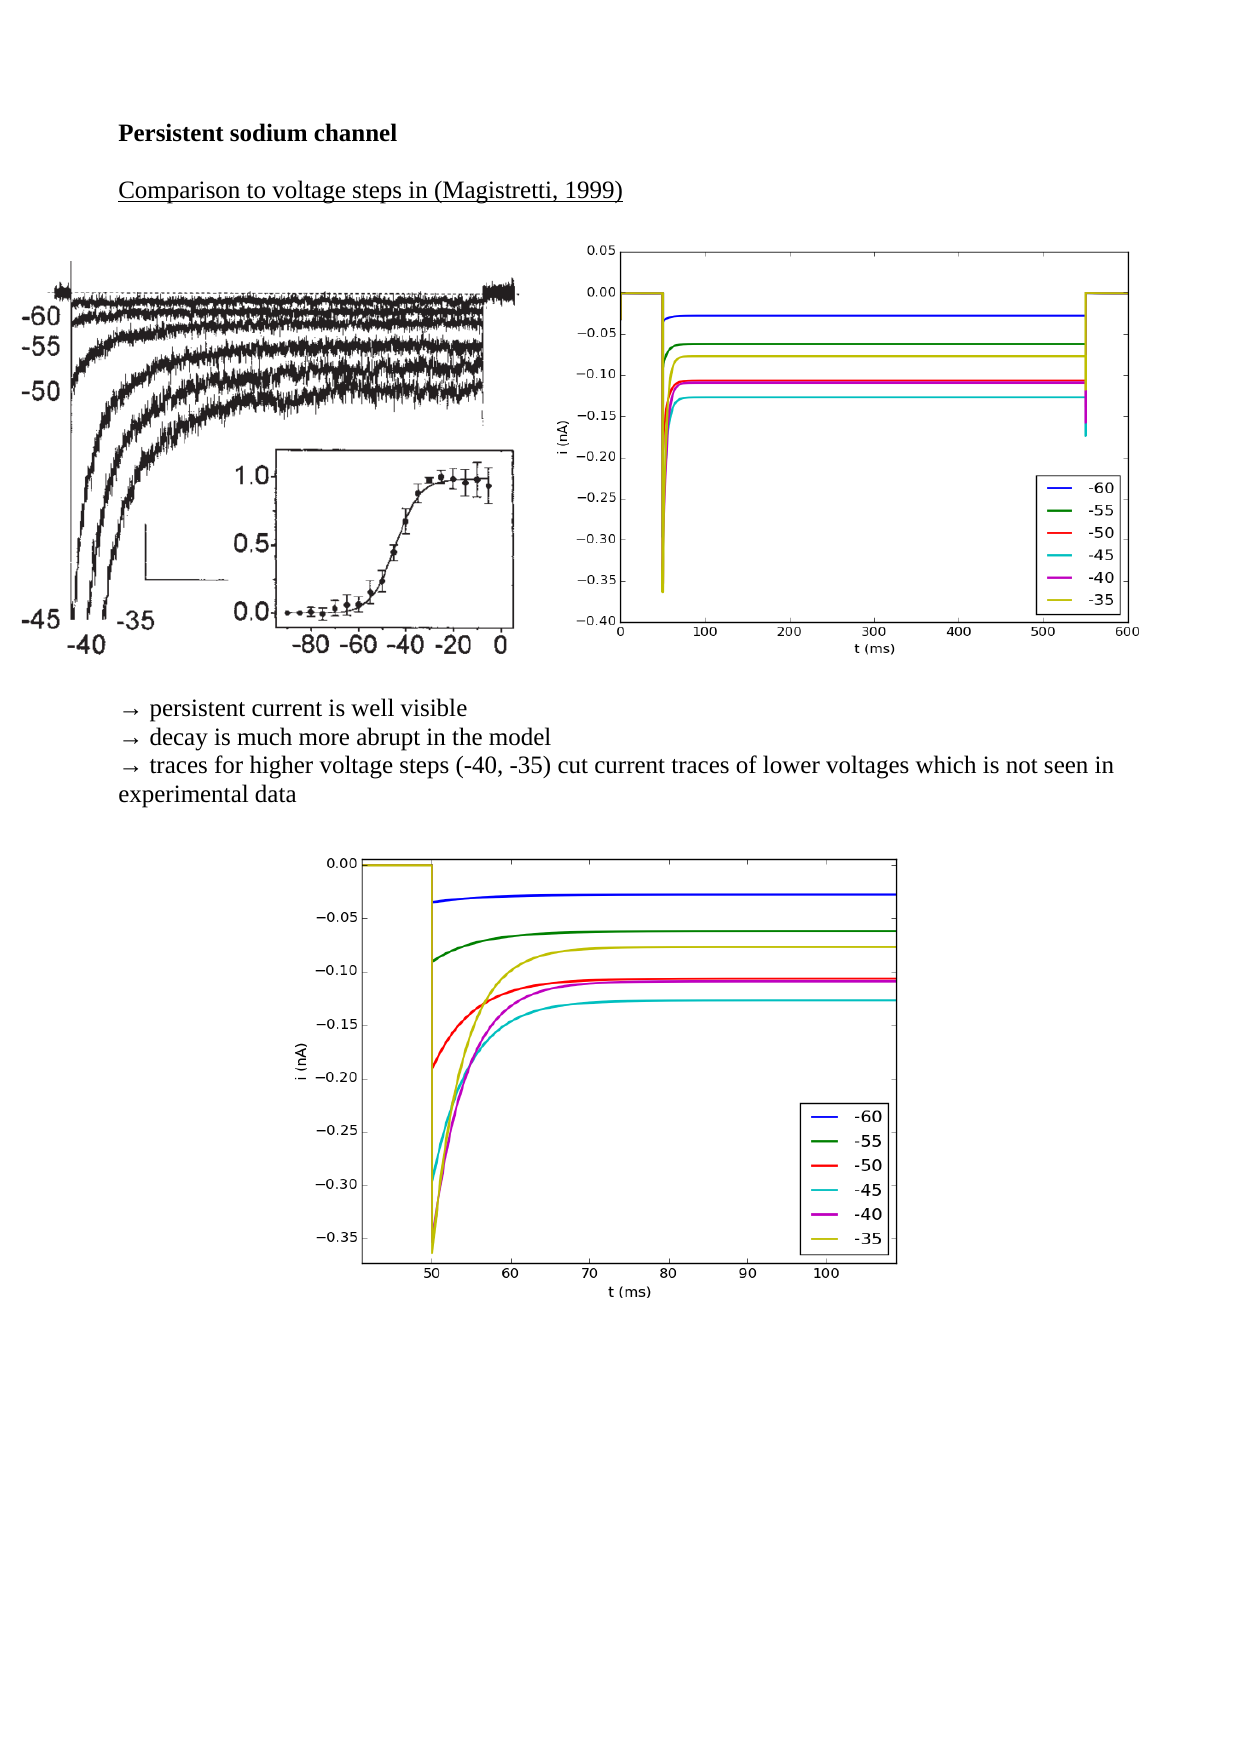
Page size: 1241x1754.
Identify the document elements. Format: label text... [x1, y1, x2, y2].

picture [275, 808, 965, 1313]
picture [538, 206, 1193, 668]
picture [17, 261, 520, 661]
text → persistent current is well visible [118, 693, 1122, 722]
text Persistent sodium channel [118, 118, 1122, 147]
text → decay is much more abrupt in the model [118, 722, 1122, 751]
text → traces for higher voltage steps (-40, -35) cut current traces of lower voltages which is not seen in experimental data [118, 751, 1122, 808]
text Comparison to voltage steps in (Magistretti, 1999) [118, 176, 1122, 204]
